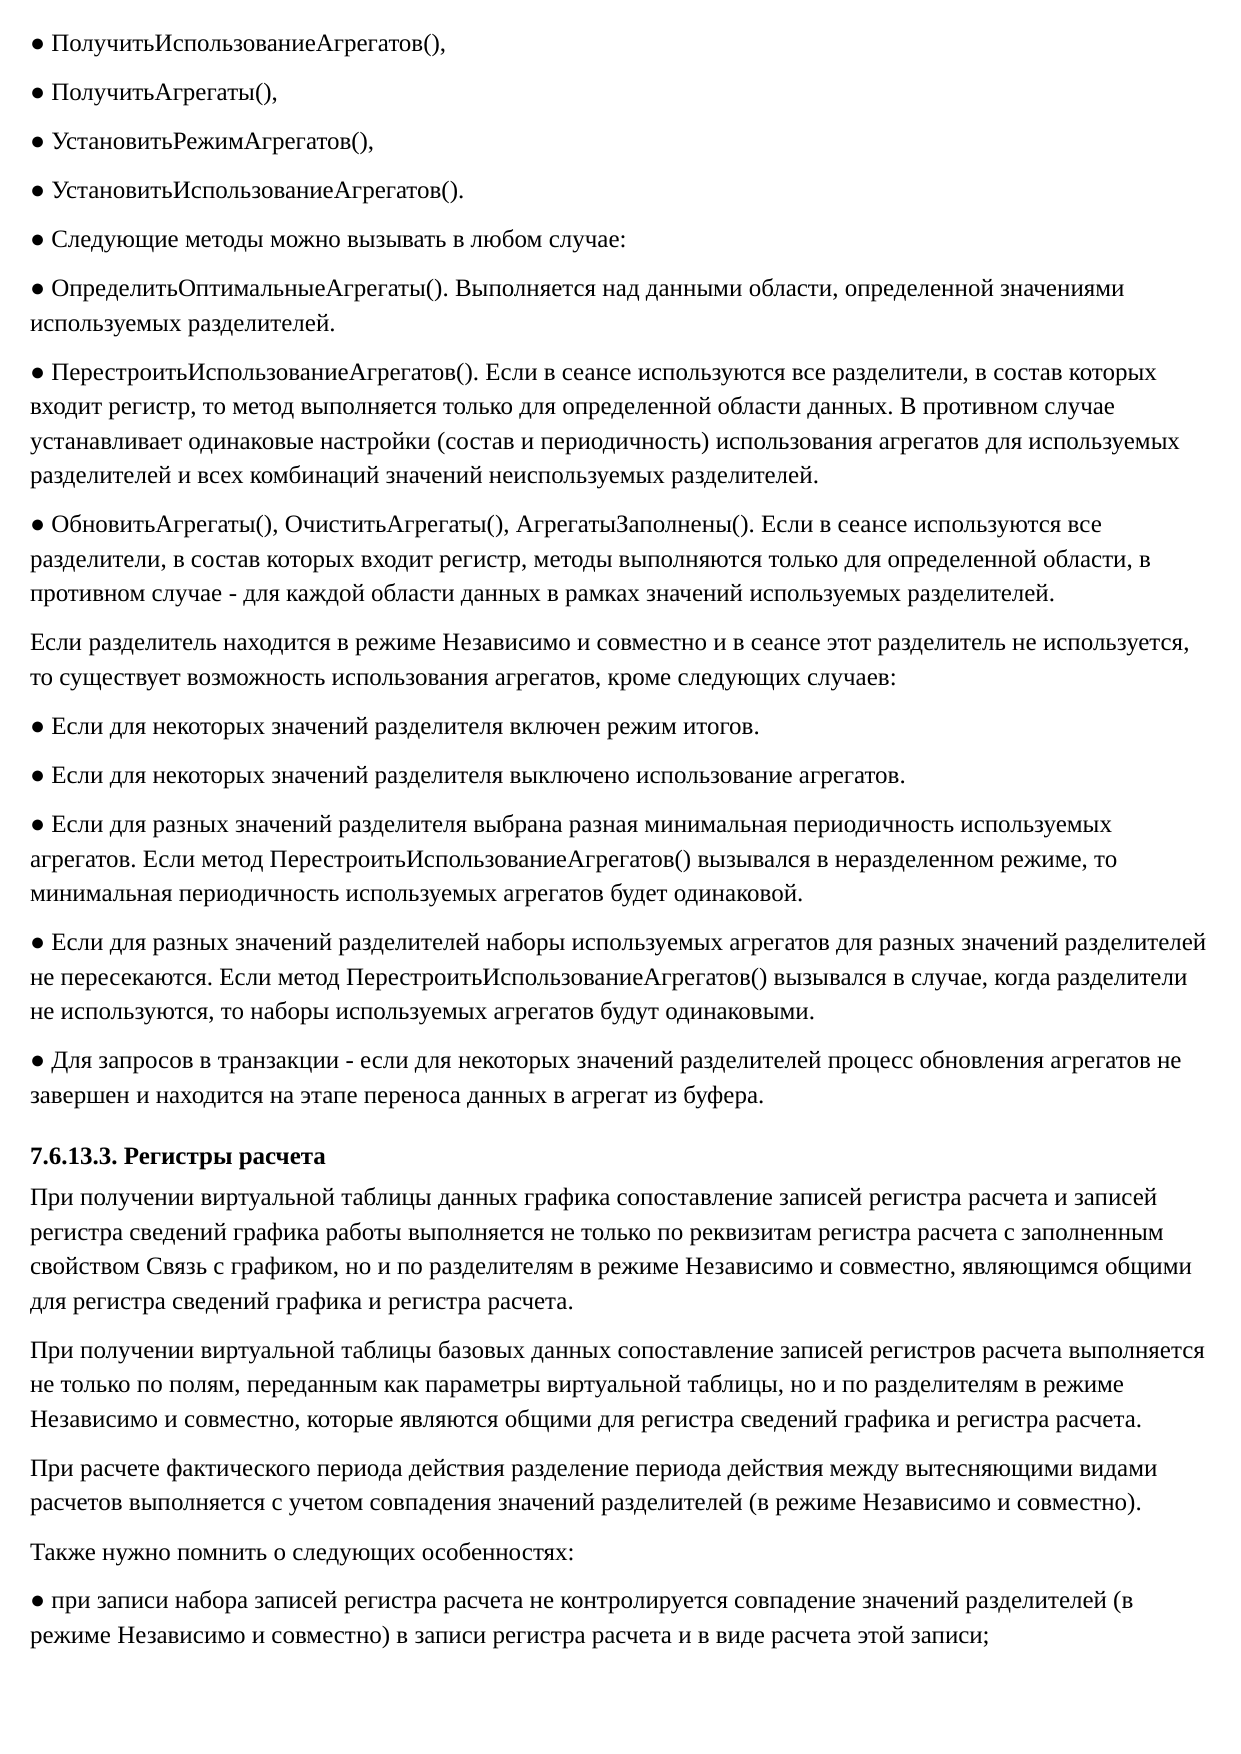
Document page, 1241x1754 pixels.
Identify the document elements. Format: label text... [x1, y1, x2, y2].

text Если разделитель находится в режиме Независимо и совместно и в сеансе этот разделитель не используется, то существует возможность использования агрегатов, кроме следующих случаев: [30, 627, 1211, 691]
text ● Если для разных значений разделителей наборы используемых агрегатов для разных значений разделителей не пересекаются. Если метод ПерестроитьИспользованиеАгрегатов() вызывался в случае, когда разделители не используются, то наборы используемых агрегатов будут одинаковыми. [30, 927, 1211, 1025]
text ● УстановитьИспользованиеАгрегатов(). [30, 175, 1211, 204]
text При получении виртуальной таблицы данных графика сопоставление записей регистра расчета и записей регистра сведений графика работы выполняется не только по реквизитам регистра расчета с заполненным свойством Связь с графиком, но и по разделителям в режиме Независимо и совместно, являющимся общими для регистра сведений графика и регистра расчета. [30, 1182, 1211, 1315]
text ● ОпределитьОптимальныеАгрегаты(). Выполняется над данными области, определенной значениями используемых разделителей. [30, 273, 1211, 337]
text ● ПолучитьИспользованиеАгрегатов(), [30, 28, 1211, 57]
text ● Если для некоторых значений разделителя выключено использование агрегатов. [30, 760, 1211, 789]
subtitle 7.6.13.3. Регистры расчета [30, 1141, 1211, 1170]
text ● Для запросов в транзакции ‑ если для некоторых значений разделителей процесс обновления агрегатов не завершен и находится на этапе переноса данных в агрегат из буфера. [30, 1045, 1211, 1108]
text ● Следующие методы можно вызывать в любом случае: [30, 224, 1211, 253]
text ● Если для некоторых значений разделителя включен режим итогов. [30, 711, 1211, 740]
text ● при записи набора записей регистра расчета не контролируется совпадение значений разделителей (в режиме Независимо и совместно) в записи регистра расчета и в виде расчета этой записи; [30, 1586, 1211, 1649]
text ● Если для разных значений разделителя выбрана разная минимальная периодичность используемых агрегатов. Если метод ПерестроитьИспользованиеАгрегатов() вызывался в неразделенном режиме, то минимальная периодичность используемых агрегатов будет одинаковой. [30, 809, 1211, 907]
text При расчете фактического периода действия разделение периода действия между вытесняющими видами расчетов выполняется с учетом совпадения значений разделителей (в режиме Независимо и совместно). [30, 1453, 1211, 1516]
text ● ПолучитьАгрегаты(), [30, 77, 1211, 106]
text ● УстановитьРежимАгрегатов(), [30, 126, 1211, 155]
text При получении виртуальной таблицы базовых данных сопоставление записей регистров расчета выполняется не только по полям, переданным как параметры виртуальной таблицы, но и по разделителям в режиме Независимо и совместно, которые являются общими для регистра сведений графика и регистра расчета. [30, 1335, 1211, 1433]
text ● ПерестроитьИспользованиеАгрегатов(). Если в сеансе используются все разделители, в состав которых входит регистр, то метод выполняется только для определенной области данных. В противном случае устанавливает одинаковые настройки (состав и периодичность) использования агрегатов для используемых разделителей и всех комбинаций значений неиспользуемых разделителей. [30, 357, 1211, 489]
text Также нужно помнить о следующих особенностях: [30, 1537, 1211, 1565]
text ● ОбновитьАгрегаты(), ОчиститьАгрегаты(), АгрегатыЗаполнены(). Если в сеансе используются все разделители, в состав которых входит регистр, методы выполняются только для определенной области, в противном случае ‑ для каждой области данных в рамках значений используемых разделителей. [30, 509, 1211, 607]
